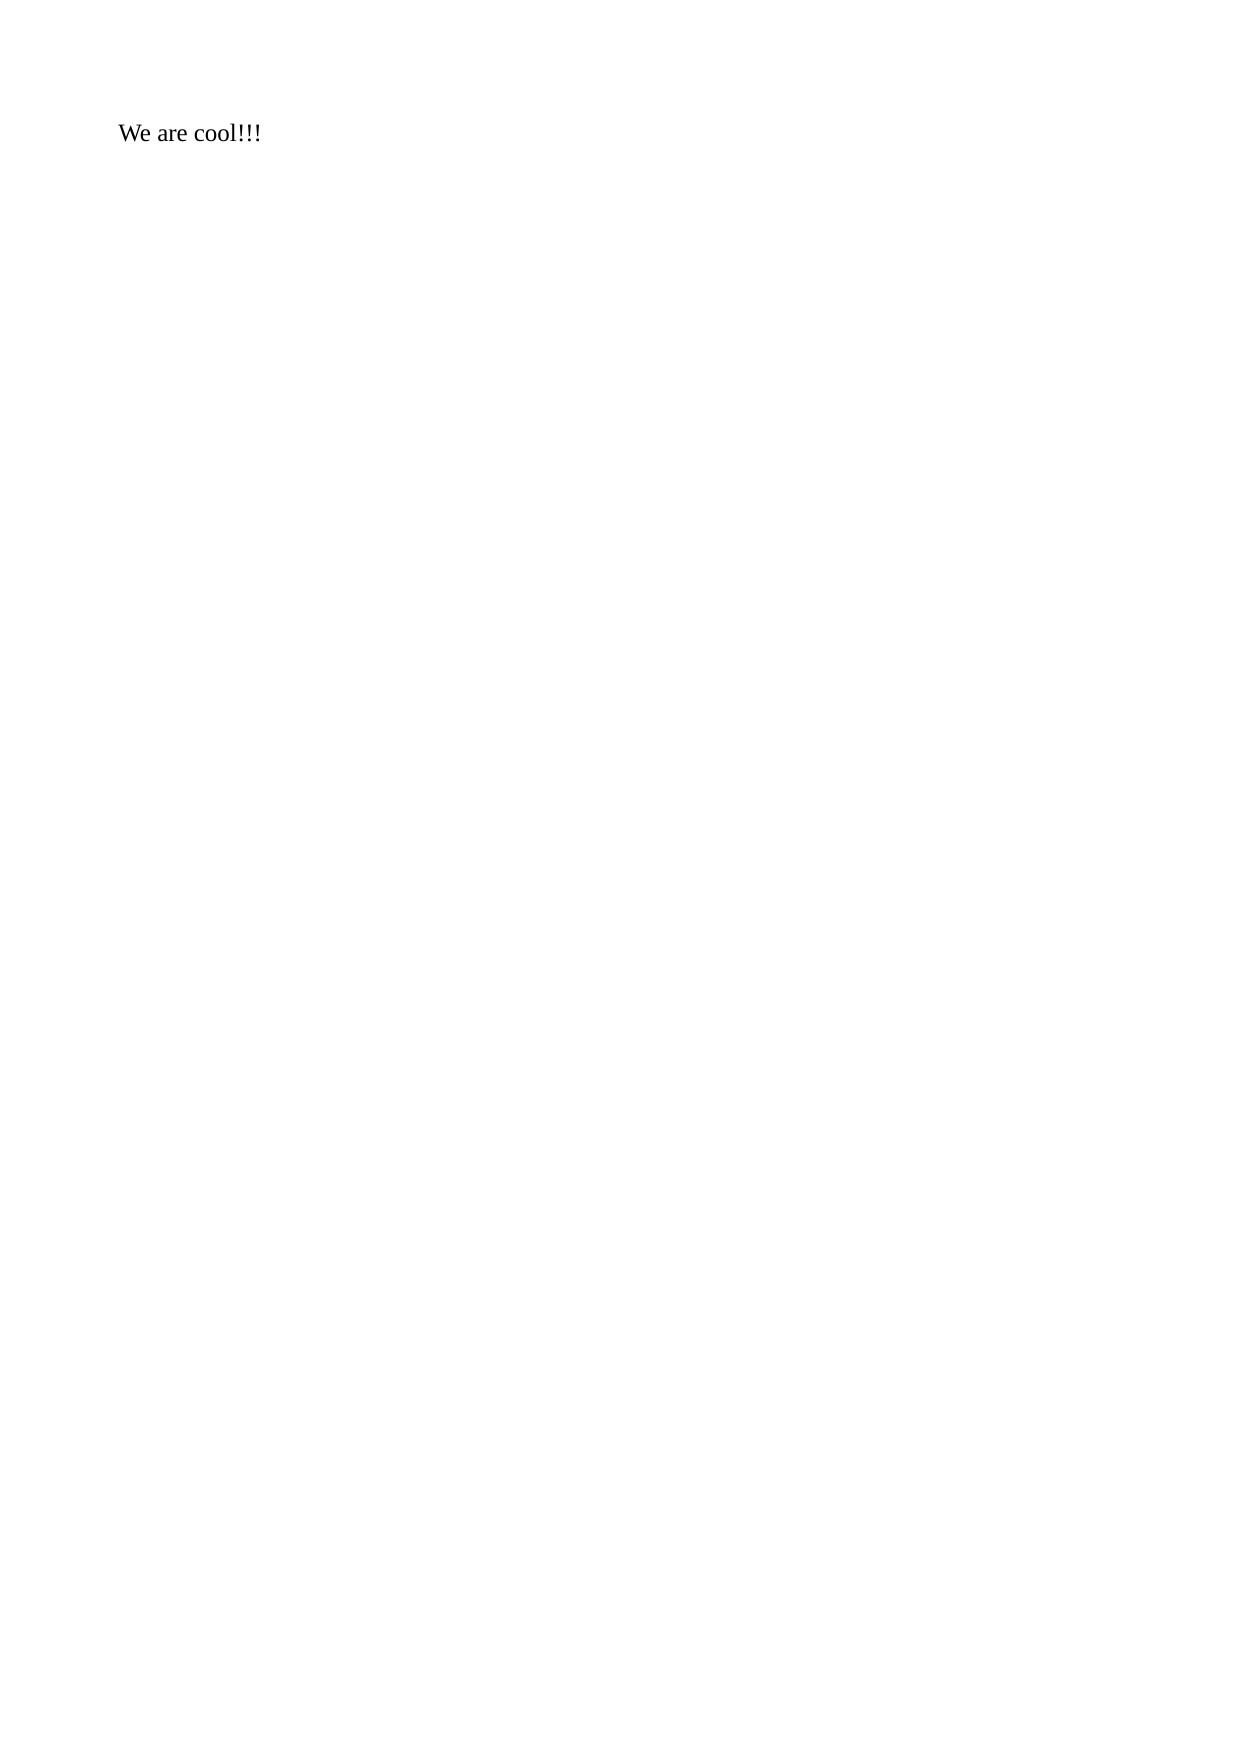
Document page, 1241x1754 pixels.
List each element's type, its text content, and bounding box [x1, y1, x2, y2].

text We are cool!!! [118, 118, 1122, 147]
